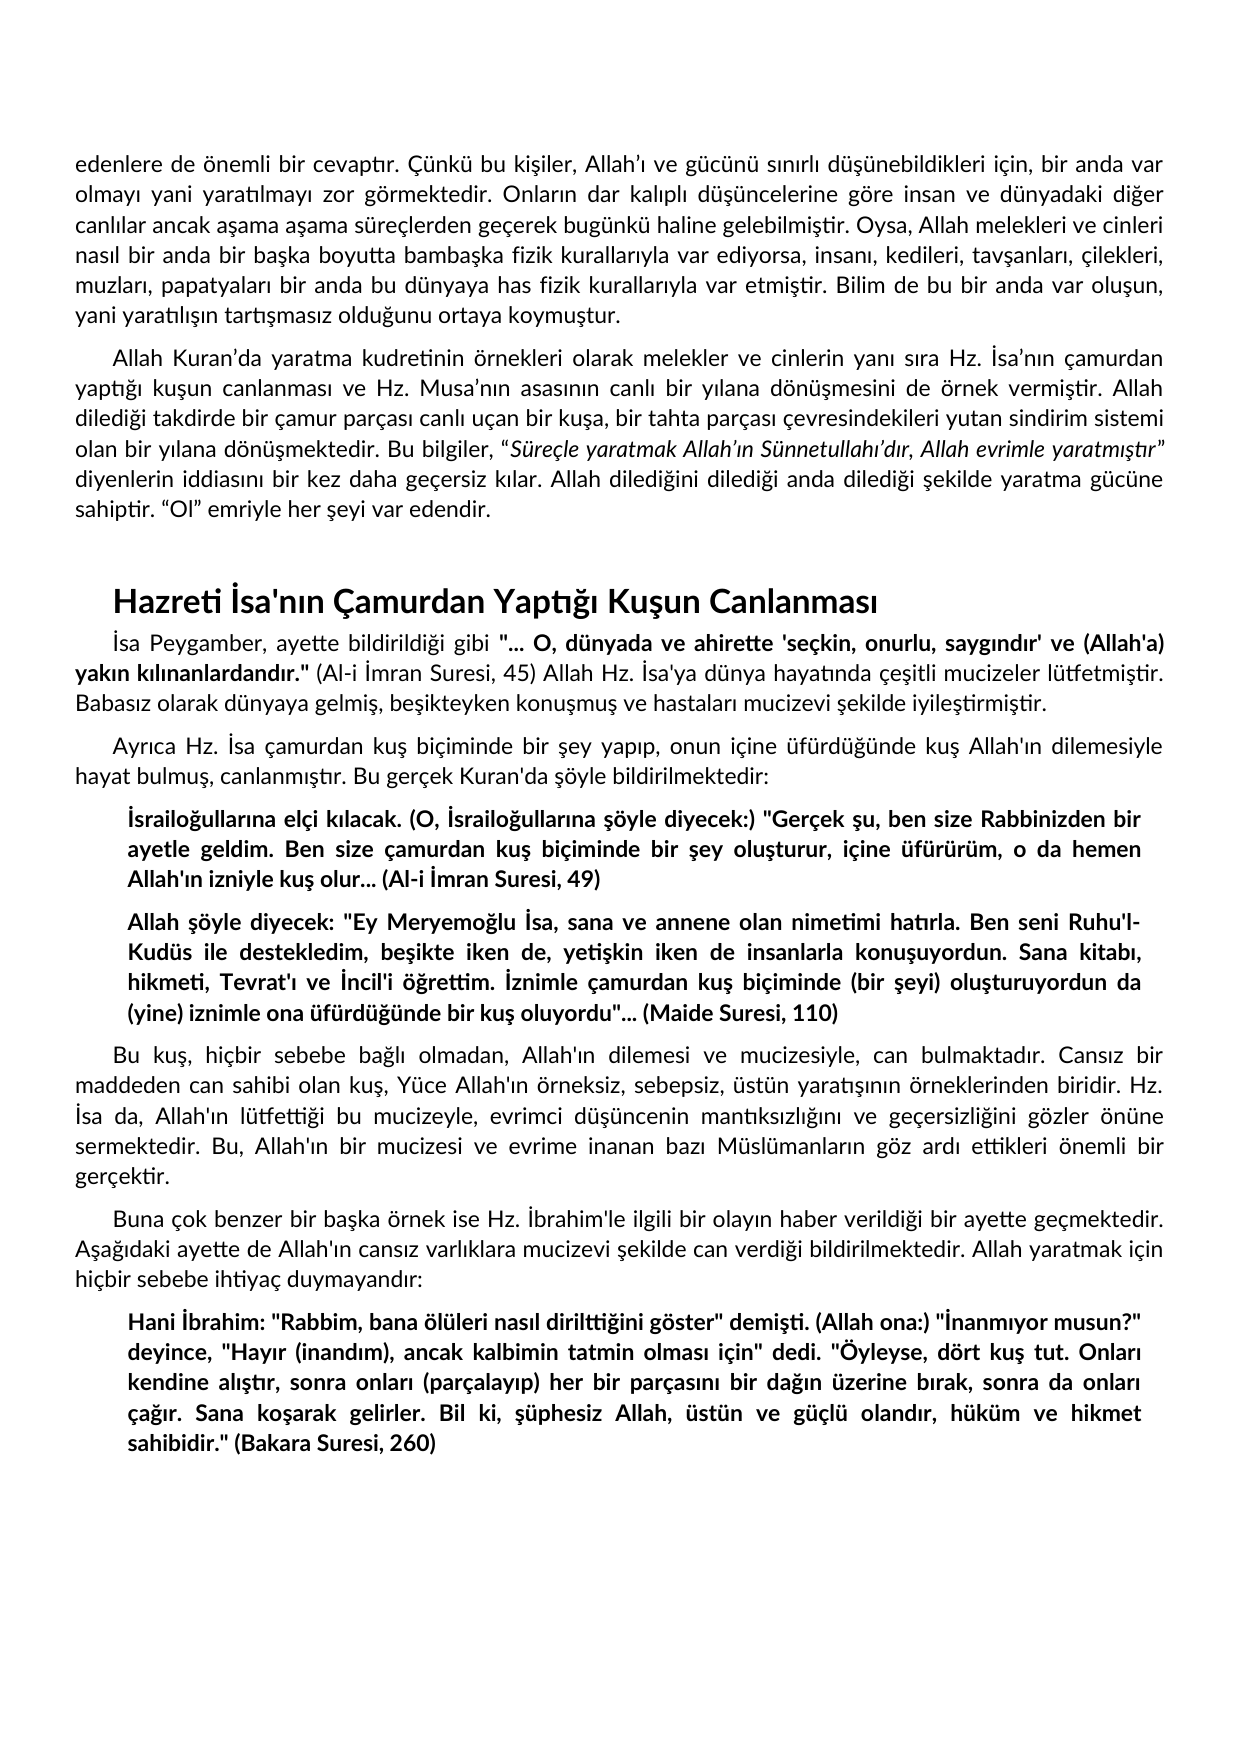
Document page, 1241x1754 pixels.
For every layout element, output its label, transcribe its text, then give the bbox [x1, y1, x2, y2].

text İsrailoğullarına elçi kılacak. (O, İsrailoğullarına şöyle diyecek:) "Gerçek şu, ben size Rabbinizden bir ayetle geldim. Ben size çamurdan kuş biçiminde bir şey oluşturur, içine üfürürüm, o da hemen Allah'ın izniyle kuş olur... (Al-i İmran Suresi, 49) [127, 804, 1143, 892]
subtitle Hazreti İsa'nın Çamurdan Yaptığı Kuşun Canlanması [112, 580, 1165, 620]
text Bu kuş, hiçbir sebebe bağlı olmadan, Allah'ın dilemesi ve mucizesiyle, can bulmaktadır. Cansız bir maddeden can sahibi olan kuş, Yüce Allah'ın örneksiz, sebepsiz, üstün yaratışının örneklerinden biridir. Hz. İsa da, Allah'ın lütfettiği bu mucizeyle, evrimci düşüncenin mantıksızlığını ve geçersizliğini gözler önüne sermektedir. Bu, Allah'ın bir mucizesi ve evrime inanan bazı Müslümanların göz ardı ettikleri önemli bir gerçektir. [75, 1041, 1165, 1189]
text Ayrıca Hz. İsa çamurdan kuş biçiminde bir şey yapıp, onun içine üfürdüğünde kuş Allah'ın dilemesiyle hayat bulmuş, canlanmıştır. Bu gerçek Kuran'da şöyle bildirilmektedir: [75, 732, 1165, 789]
text Buna çok benzer bir başka örnek ise Hz. İbrahim'le ilgili bir olayın haber verildiği bir ayette geçmektedir. Aşağıdaki ayette de Allah'ın cansız varlıklara mucizevi şekilde can verdiği bildirilmektedir. Allah yaratmak için hiçbir sebebe ihtiyaç duymayandır: [75, 1204, 1165, 1292]
text Allah şöyle diyecek: "Ey Meryemoğlu İsa, sana ve annene olan nimetimi hatırla. Ben seni Ruhu'l-Kudüs ile destekledim, beşikte iken de, yetişkin iken de insanlarla konuşuyordun. Sana kitabı, hikmeti, Tevrat'ı ve İncil'i öğrettim. İznimle çamurdan kuş biçiminde (bir şeyi) oluşturuyordun da (yine) iznimle ona üfürdüğünde bir kuş oluyordu"... (Maide Suresi, 110) [127, 908, 1143, 1026]
text Hani İbrahim: "Rabbim, bana ölüleri nasıl dirilttiğini göster" demişti. (Allah ona:) "İnanmıyor musun?" deyince, "Hayır (inandım), ancak kalbimin tatmin olması için" dedi. "Öyleyse, dört kuş tut. Onları kendine alıştır, sonra onları (parçalayıp) her bir parçasını bir dağın üzerine bırak, sonra da onları çağır. Sana koşarak gelirler. Bil ki, şüphesiz Allah, üstün ve güçlü olandır, hüküm ve hikmet sahibidir." (Bakara Suresi, 260) [127, 1308, 1143, 1456]
text edenlere de önemli bir cevaptır. Çünkü bu kişiler, Allah’ı ve gücünü sınırlı düşünebildikleri için, bir anda var olmayı yani yaratılmayı zor görmektedir. Onların dar kalıplı düşüncelerine göre insan ve dünyadaki diğer canlılar ancak aşama aşama süreçlerden geçerek bugünkü haline gelebilmiştir. Oysa, Allah melekleri ve cinleri nasıl bir anda bir başka boyutta bambaşka fizik kurallarıyla var ediyorsa, insanı, kedileri, tavşanları, çilekleri, muzları, papatyaları bir anda bu dünyaya has fizik kurallarıyla var etmiştir. Bilim de bu bir anda var oluşun, yani yaratılışın tartışmasız olduğunu ortaya koymuştur. [75, 150, 1165, 328]
text Allah Kuran’da yaratma kudretinin örnekleri olarak melekler ve cinlerin yanı sıra Hz. İsa’nın çamurdan yaptığı kuşun canlanması ve Hz. Musa’nın asasının canlı bir yılana dönüşmesini de örnek vermiştir. Allah dilediği takdirde bir çamur parçası canlı uçan bir kuşa, bir tahta parçası çevresindekileri yutan sindirim sistemi olan bir yılana dönüşmektedir. Bu bilgiler, “Süreçle yaratmak Allah’ın Sünnetullahı’dır, Allah evrimle yaratmıştır” diyenlerin iddiasını bir kez daha geçersiz kılar. Allah dilediğini dilediği anda dilediği şekilde yaratma gücüne sahiptir. “Ol” emriyle her şeyi var edendir. [75, 344, 1165, 522]
text İsa Peygamber, ayette bildirildiği gibi "... O, dünyada ve ahirette 'seçkin, onurlu, saygındır' ve (Allah'a) yakın kılınanlardandır." (Al-i İmran Suresi, 45) Allah Hz. İsa'ya dünya hayatında çeşitli mucizeler lütfetmiştir. Babasız olarak dünyaya gelmiş, beşikteyken konuşmuş ve hastaları mucizevi şekilde iyileştirmiştir. [75, 628, 1165, 716]
